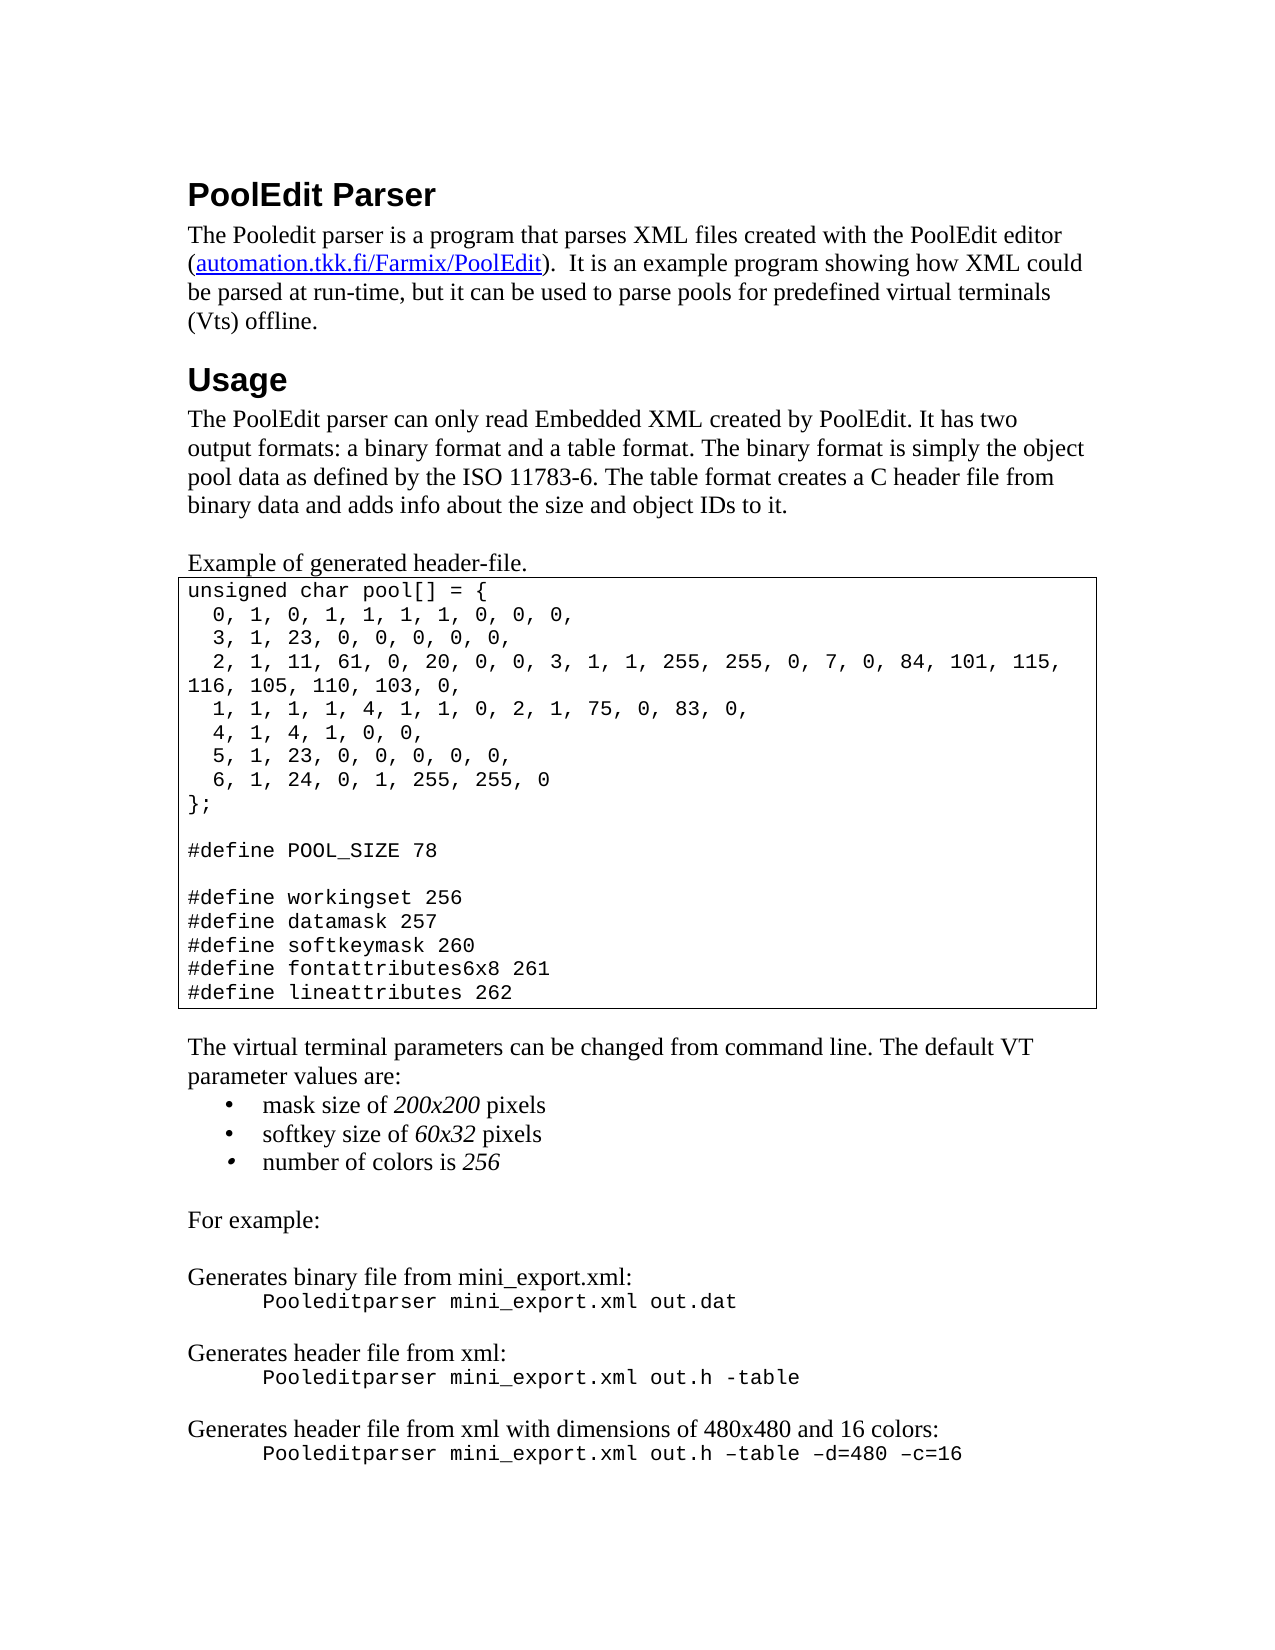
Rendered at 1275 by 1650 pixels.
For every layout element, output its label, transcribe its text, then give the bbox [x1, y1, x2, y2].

text For example: [187, 1205, 1087, 1234]
text 3, 1, 23, 0, 0, 0, 0, 0, [187, 627, 1087, 651]
text 1, 1, 1, 1, 4, 1, 1, 0, 2, 1, 75, 0, 83, 0, [187, 698, 1087, 722]
text Pooleditparser mini_export.xml out.h –table –d=480 –c=16 [187, 1443, 1087, 1467]
text Pooleditparser mini_export.xml out.h -table [187, 1367, 1087, 1391]
text Generates binary file from mini_export.xml: [187, 1262, 1087, 1291]
list softkey size of 60x32 pixels [225, 1119, 1087, 1147]
text 5, 1, 23, 0, 0, 0, 0, 0, [187, 746, 1087, 769]
text unsigned char pool[] = { [179, 578, 1096, 604]
text }; [187, 793, 1087, 816]
list mask size of 200x200 pixels [225, 1090, 1087, 1119]
text #define workingset 256 [187, 887, 1087, 911]
text 4, 1, 4, 1, 0, 0, [187, 722, 1087, 746]
text #define datamask 257 [187, 911, 1087, 935]
text Pooleditparser mini_export.xml out.dat [187, 1291, 1087, 1315]
subtitle Usage [187, 360, 1087, 398]
text Generates header file from xml: [187, 1338, 1087, 1367]
text 6, 1, 24, 0, 1, 255, 255, 0 [187, 769, 1087, 793]
text #define POOL_SIZE 78 [187, 840, 1087, 864]
text The Pooledit parser is a program that parses XML files created with the PoolEdit editor (automation.tkk.fi/Farmix/PoolEdit). It is an example program showing how XML could be parsed at run-time, but it can be used to parse pools for predefined virtual terminals (Vts) offline. [187, 220, 1087, 335]
subtitle PoolEdit Parser [187, 175, 1087, 213]
text 0, 1, 0, 1, 1, 1, 1, 0, 0, 0, [187, 604, 1087, 627]
text 2, 1, 11, 61, 0, 20, 0, 0, 3, 1, 1, 255, 255, 0, 7, 0, 84, 101, 115, 116, 105, 110, 103, 0, [187, 651, 1087, 698]
text #define softkeymask 260 [187, 935, 1087, 958]
text Example of generated header-file. [187, 548, 1087, 577]
list number of colors is 256 [225, 1147, 1087, 1176]
text #define fontattributes6x8 261 [187, 958, 1087, 979]
text The PoolEdit parser can only read Embedded XML created by PoolEdit. It has two output formats: a binary format and a table format. The binary format is simply the object pool data as defined by the ISO 11783-6. The table format creates a C header file from binary data and adds info about the size and object IDs to it. [187, 404, 1087, 519]
text Generates header file from xml with dimensions of 480x480 and 16 colors: [187, 1414, 1087, 1443]
text The virtual terminal parameters can be changed from command line. The default VT parameter values are: [187, 1032, 1087, 1090]
text #define lineattributes 262 [179, 979, 1096, 1008]
